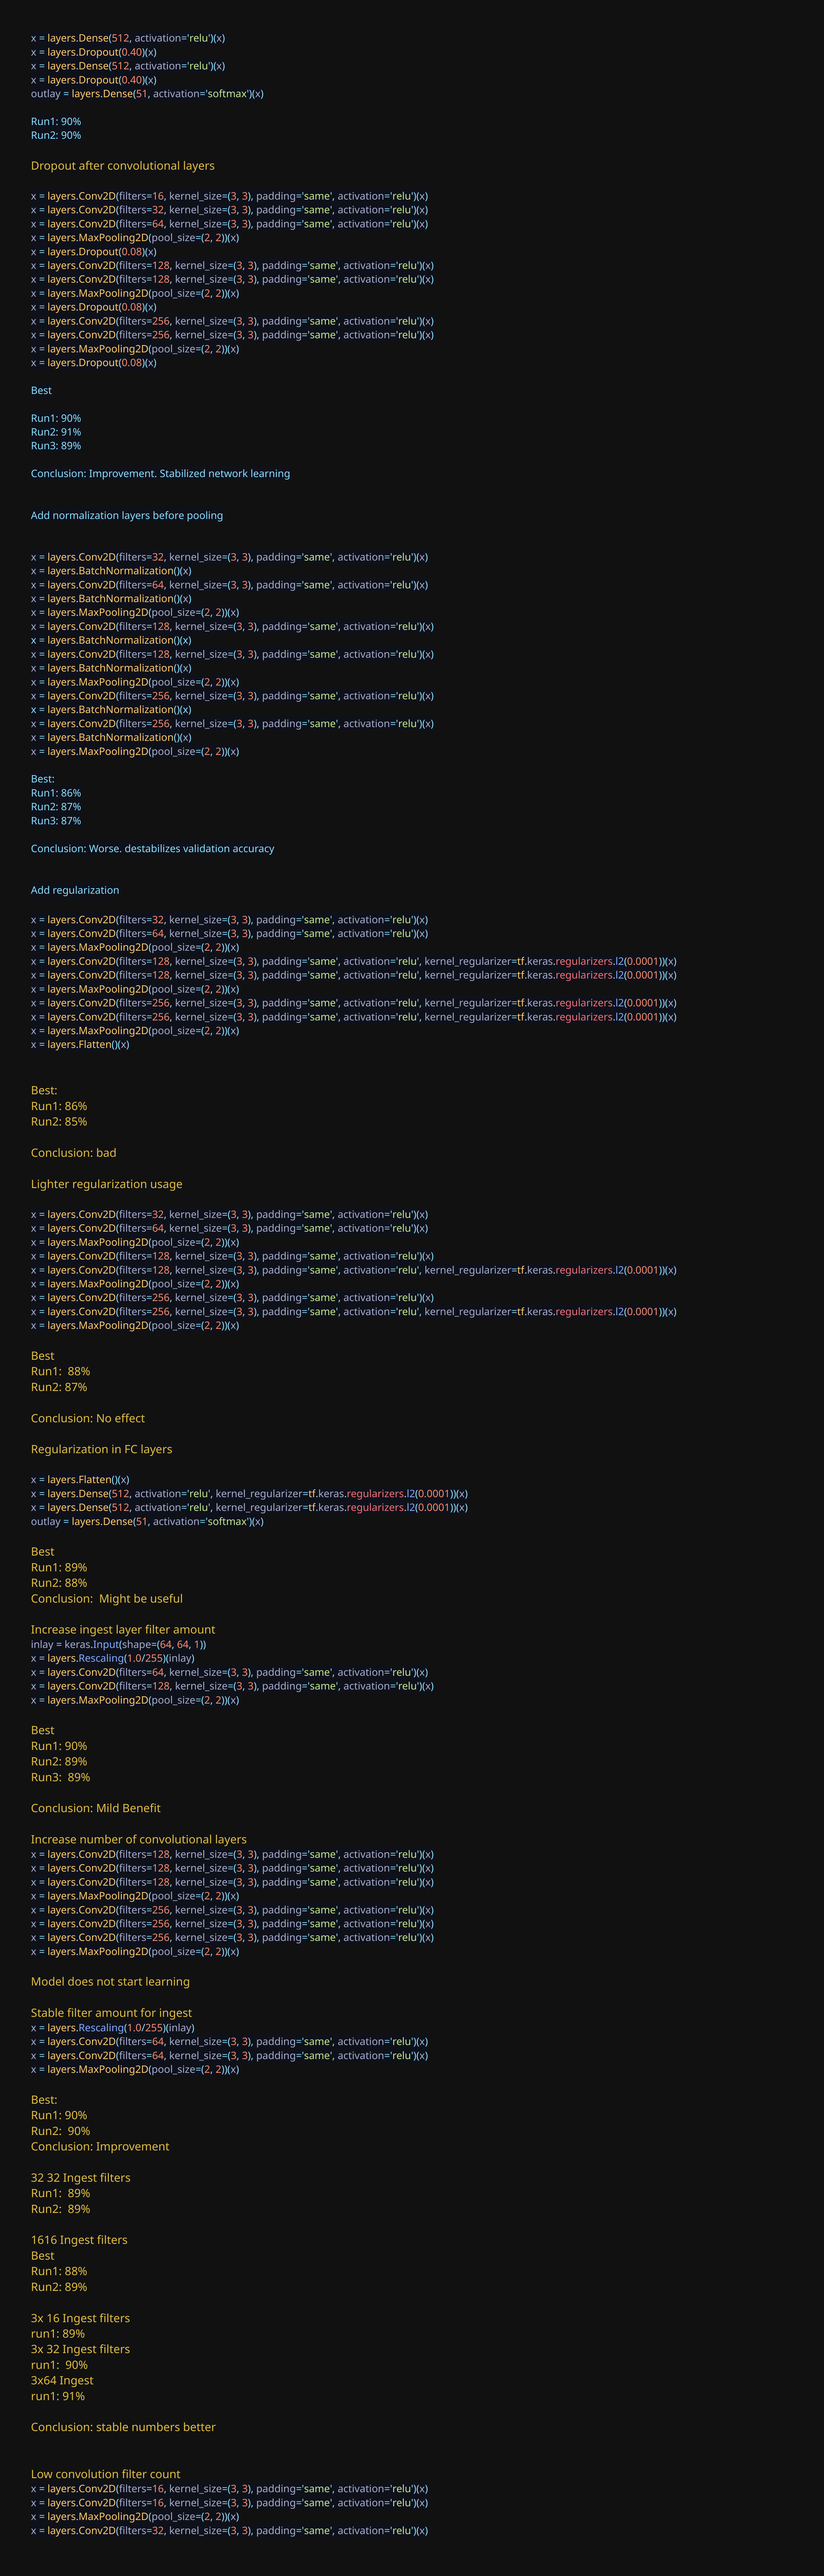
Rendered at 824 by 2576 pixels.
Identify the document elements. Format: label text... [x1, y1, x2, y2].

text x = layers.Conv2D(filters=256, kernel_size=(3, 3), padding='same', activation='relu', kernel_regularizer=tf.keras.regularizers.l2(0.0001))(x) [31, 1009, 793, 1023]
text Run2: 88% [31, 1575, 793, 1590]
text x = layers.Conv2D(filters=32, kernel_size=(3, 3), padding='same', activation='relu')(x) [31, 550, 793, 564]
text x = layers.Conv2D(filters=32, kernel_size=(3, 3), padding='same', activation='relu')(x) [31, 912, 793, 926]
text x = layers.BatchNormalization()(x) [31, 702, 793, 716]
text x = layers.Conv2D(filters=256, kernel_size=(3, 3), padding='same', activation='relu')(x) [31, 1290, 793, 1304]
text Lighter regularization usage [31, 1176, 793, 1191]
text Dropout after convolutional layers [31, 158, 793, 173]
text Best [31, 1544, 793, 1559]
text Best: [31, 772, 793, 786]
text x = layers.MaxPooling2D(pool_size=(2, 2))(x) [31, 605, 793, 619]
text x = layers.Conv2D(filters=128, kernel_size=(3, 3), padding='same', activation='relu', kernel_regularizer=tf.keras.regularizers.l2(0.0001))(x) [31, 968, 793, 982]
text Run2: 90% [31, 2123, 793, 2138]
text x = layers.Conv2D(filters=16, kernel_size=(3, 3), padding='same', activation='relu')(x) [31, 2482, 793, 2495]
text x = layers.MaxPooling2D(pool_size=(2, 2))(x) [31, 341, 793, 355]
text Run2: 85% [31, 1114, 793, 1129]
text x = layers.MaxPooling2D(pool_size=(2, 2))(x) [31, 1693, 793, 1707]
text x = layers.MaxPooling2D(pool_size=(2, 2))(x) [31, 286, 793, 300]
text Stable filter amount for ingest [31, 2005, 793, 2020]
text x = layers.Conv2D(filters=256, kernel_size=(3, 3), padding='same', activation='relu')(x) [31, 688, 793, 702]
text x = layers.Conv2D(filters=256, kernel_size=(3, 3), padding='same', activation='relu')(x) [31, 314, 793, 328]
text Run2: 89% [31, 2201, 793, 2216]
text Add regularization [31, 883, 793, 897]
text x = layers.Dense(512, activation='relu', kernel_regularizer=tf.keras.regularizers.l2(0.0001))(x) [31, 1500, 793, 1514]
text x = layers.MaxPooling2D(pool_size=(2, 2))(x) [31, 940, 793, 954]
text Run1: 90% [31, 2107, 793, 2123]
text x = layers.MaxPooling2D(pool_size=(2, 2))(x) [31, 1277, 793, 1290]
text Add normalization layers before pooling [31, 508, 793, 522]
text x = layers.Conv2D(filters=16, kernel_size=(3, 3), padding='same', activation='relu')(x) [31, 189, 793, 203]
text Run1: 89% [31, 1559, 793, 1575]
text Run2: 87% [31, 1379, 793, 1394]
text x = layers.MaxPooling2D(pool_size=(2, 2))(x) [31, 982, 793, 996]
text x = layers.Conv2D(filters=256, kernel_size=(3, 3), padding='same', activation='relu')(x) [31, 1916, 793, 1930]
text x = layers.MaxPooling2D(pool_size=(2, 2))(x) [31, 1235, 793, 1249]
text x = layers.MaxPooling2D(pool_size=(2, 2))(x) [31, 1944, 793, 1958]
text x = layers.Rescaling(1.0/255)(inlay) [31, 2020, 793, 2034]
text x = layers.Dropout(0.40)(x) [31, 72, 793, 87]
text outlay = layers.Dense(51, activation='softmax')(x) [31, 87, 793, 100]
text x = layers.BatchNormalization()(x) [31, 564, 793, 577]
text Run1: 89% [31, 2185, 793, 2201]
text x = layers.Dropout(0.08)(x) [31, 300, 793, 314]
text Conclusion: stable numbers better [31, 2419, 793, 2435]
text x = layers.Conv2D(filters=64, kernel_size=(3, 3), padding='same', activation='relu')(x) [31, 2048, 793, 2062]
text x = layers.Conv2D(filters=128, kernel_size=(3, 3), padding='same', activation='relu')(x) [31, 619, 793, 633]
text x = layers.Flatten()(x) [31, 1037, 793, 1051]
text Run1: 90% [31, 114, 793, 128]
text x = layers.Conv2D(filters=128, kernel_size=(3, 3), padding='same', activation='relu')(x) [31, 1847, 793, 1861]
text run1: 91% [31, 2388, 793, 2404]
text Best: [31, 1082, 793, 1098]
text Conclusion: No effect [31, 1410, 793, 1426]
text x = layers.Conv2D(filters=16, kernel_size=(3, 3), padding='same', activation='relu')(x) [31, 2495, 793, 2509]
text x = layers.Conv2D(filters=32, kernel_size=(3, 3), padding='same', activation='relu')(x) [31, 1207, 793, 1221]
text x = layers.MaxPooling2D(pool_size=(2, 2))(x) [31, 1318, 793, 1332]
text x = layers.Conv2D(filters=32, kernel_size=(3, 3), padding='same', activation='relu')(x) [31, 2523, 793, 2537]
text Increase number of convolutional layers [31, 1831, 793, 1847]
text x = layers.MaxPooling2D(pool_size=(2, 2))(x) [31, 2062, 793, 2076]
text Low convolution filter count [31, 2466, 793, 2482]
text Run1: 90% [31, 1738, 793, 1753]
text Run1: 90% [31, 411, 793, 425]
text Conclusion: Mild Benefit [31, 1800, 793, 1816]
text x = layers.Rescaling(1.0/255)(inlay) [31, 1651, 793, 1665]
text Run2: 89% [31, 1753, 793, 1769]
text x = layers.MaxPooling2D(pool_size=(2, 2))(x) [31, 1023, 793, 1037]
text Run2: 91% [31, 425, 793, 439]
text Run1: 86% [31, 786, 793, 800]
text Conclusion: bad [31, 1145, 793, 1160]
text Conclusion: Improvement [31, 2138, 793, 2154]
text x = layers.Conv2D(filters=64, kernel_size=(3, 3), padding='same', activation='relu')(x) [31, 577, 793, 591]
text Best [31, 1348, 793, 1363]
text 32 32 Ingest filters [31, 2170, 793, 2185]
text x = layers.Conv2D(filters=64, kernel_size=(3, 3), padding='same', activation='relu')(x) [31, 1665, 793, 1679]
text Run1: 88% [31, 2263, 793, 2279]
text x = layers.Conv2D(filters=256, kernel_size=(3, 3), padding='same', activation='relu', kernel_regularizer=tf.keras.regularizers.l2(0.0001))(x) [31, 996, 793, 1009]
text x = layers.Conv2D(filters=64, kernel_size=(3, 3), padding='same', activation='relu')(x) [31, 216, 793, 230]
text x = layers.Conv2D(filters=64, kernel_size=(3, 3), padding='same', activation='relu')(x) [31, 2034, 793, 2048]
text x = layers.Dropout(0.40)(x) [31, 45, 793, 59]
text Run2: 87% [31, 800, 793, 813]
text Model does not start learning [31, 1974, 793, 1989]
text x = layers.Dense(512, activation='relu', kernel_regularizer=tf.keras.regularizers.l2(0.0001))(x) [31, 1486, 793, 1500]
text Regularization in FC layers [31, 1441, 793, 1457]
text 1616 Ingest filters [31, 2232, 793, 2248]
text x = layers.Conv2D(filters=256, kernel_size=(3, 3), padding='same', activation='relu')(x) [31, 1930, 793, 1944]
text x = layers.Conv2D(filters=128, kernel_size=(3, 3), padding='same', activation='relu')(x) [31, 647, 793, 661]
text Run3: 89% [31, 439, 793, 452]
text x = layers.Conv2D(filters=32, kernel_size=(3, 3), padding='same', activation='relu')(x) [31, 203, 793, 216]
text x = layers.MaxPooling2D(pool_size=(2, 2))(x) [31, 2509, 793, 2523]
text x = layers.BatchNormalization()(x) [31, 633, 793, 647]
text Increase ingest layer filter amount [31, 1622, 793, 1637]
text Run2: 90% [31, 128, 793, 142]
text x = layers.MaxPooling2D(pool_size=(2, 2))(x) [31, 744, 793, 758]
text 3x 16 Ingest filters [31, 2310, 793, 2326]
text Best [31, 1722, 793, 1738]
text x = layers.Dense(512, activation='relu')(x) [31, 31, 793, 45]
text 3x 32 Ingest filters [31, 2341, 793, 2357]
text x = layers.Conv2D(filters=256, kernel_size=(3, 3), padding='same', activation='relu')(x) [31, 1902, 793, 1916]
text x = layers.Conv2D(filters=64, kernel_size=(3, 3), padding='same', activation='relu')(x) [31, 1221, 793, 1235]
text x = layers.Conv2D(filters=128, kernel_size=(3, 3), padding='same', activation='relu')(x) [31, 1875, 793, 1889]
text x = layers.Conv2D(filters=128, kernel_size=(3, 3), padding='same', activation='relu')(x) [31, 1861, 793, 1875]
text 3x64 Ingest [31, 2372, 793, 2388]
text x = layers.Dropout(0.08)(x) [31, 244, 793, 258]
text x = layers.Conv2D(filters=256, kernel_size=(3, 3), padding='same', activation='relu', kernel_regularizer=tf.keras.regularizers.l2(0.0001))(x) [31, 1304, 793, 1318]
text x = layers.MaxPooling2D(pool_size=(2, 2))(x) [31, 230, 793, 244]
text x = layers.BatchNormalization()(x) [31, 730, 793, 744]
text x = layers.Conv2D(filters=64, kernel_size=(3, 3), padding='same', activation='relu')(x) [31, 926, 793, 940]
text x = layers.Conv2D(filters=128, kernel_size=(3, 3), padding='same', activation='relu', kernel_regularizer=tf.keras.regularizers.l2(0.0001))(x) [31, 954, 793, 968]
text outlay = layers.Dense(51, activation='softmax')(x) [31, 1514, 793, 1528]
text x = layers.Conv2D(filters=128, kernel_size=(3, 3), padding='same', activation='relu')(x) [31, 272, 793, 286]
text Run1: 88% [31, 1363, 793, 1379]
text Run1: 86% [31, 1098, 793, 1114]
text x = layers.Conv2D(filters=128, kernel_size=(3, 3), padding='same', activation='relu')(x) [31, 1249, 793, 1263]
text x = layers.Dense(512, activation='relu')(x) [31, 59, 793, 72]
text inlay = keras.Input(shape=(64, 64, 1)) [31, 1637, 793, 1651]
text Run3: 87% [31, 813, 793, 827]
text x = layers.Dropout(0.08)(x) [31, 355, 793, 369]
text x = layers.Conv2D(filters=256, kernel_size=(3, 3), padding='same', activation='relu')(x) [31, 716, 793, 730]
text Conclusion: Might be useful [31, 1590, 793, 1606]
text Best [31, 383, 793, 397]
text Run3: 89% [31, 1769, 793, 1785]
text x = layers.BatchNormalization()(x) [31, 661, 793, 675]
text x = layers.Conv2D(filters=128, kernel_size=(3, 3), padding='same', activation='relu', kernel_regularizer=tf.keras.regularizers.l2(0.0001))(x) [31, 1263, 793, 1277]
text Best [31, 2248, 793, 2263]
text run1: 89% [31, 2326, 793, 2341]
text Conclusion: Improvement. Stabilized network learning [31, 466, 793, 480]
text Best: [31, 2091, 793, 2107]
text Conclusion: Worse. destabilizes validation accuracy [31, 841, 793, 855]
text x = layers.BatchNormalization()(x) [31, 591, 793, 605]
text x = layers.Conv2D(filters=128, kernel_size=(3, 3), padding='same', activation='relu')(x) [31, 1679, 793, 1693]
text Run2: 89% [31, 2279, 793, 2294]
text x = layers.Conv2D(filters=128, kernel_size=(3, 3), padding='same', activation='relu')(x) [31, 258, 793, 272]
text x = layers.MaxPooling2D(pool_size=(2, 2))(x) [31, 1889, 793, 1902]
text x = layers.Conv2D(filters=256, kernel_size=(3, 3), padding='same', activation='relu')(x) [31, 328, 793, 341]
text run1: 90% [31, 2357, 793, 2372]
text x = layers.MaxPooling2D(pool_size=(2, 2))(x) [31, 675, 793, 688]
text x = layers.Flatten()(x) [31, 1472, 793, 1486]
